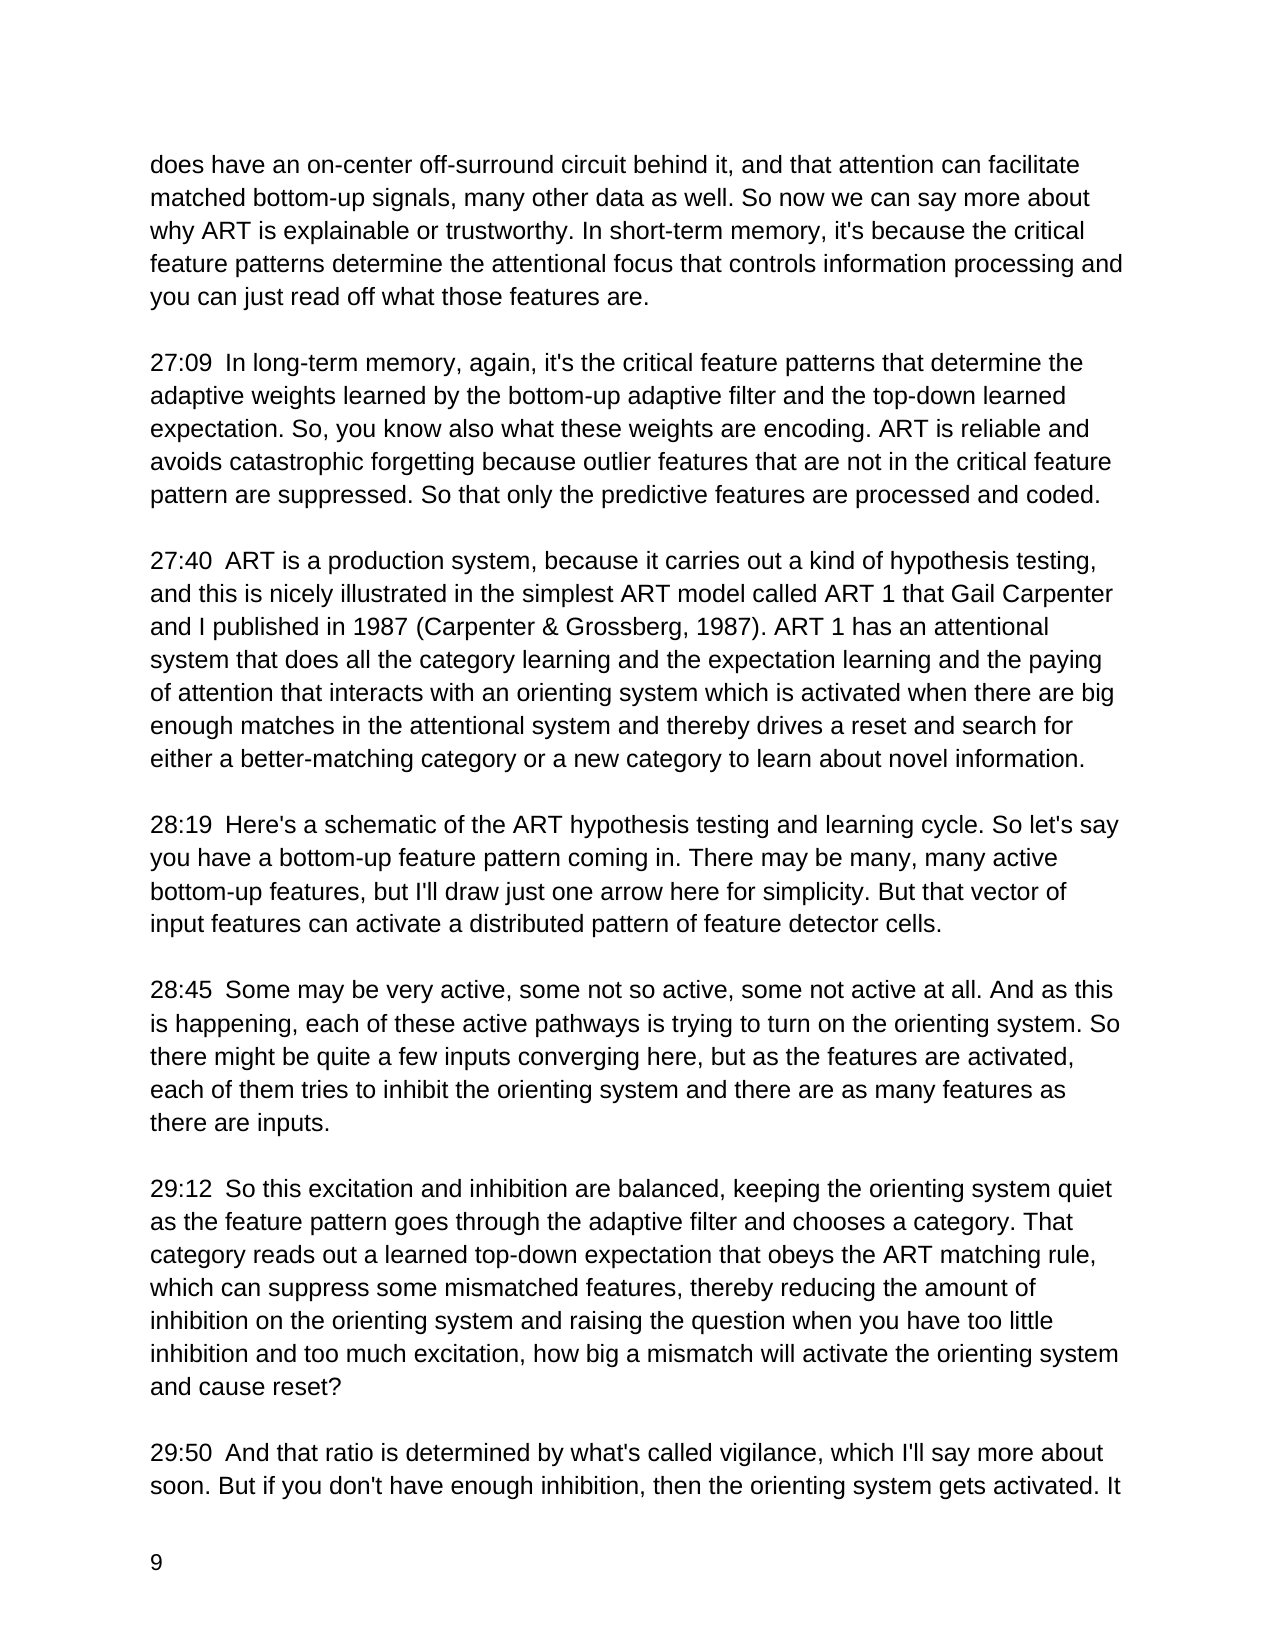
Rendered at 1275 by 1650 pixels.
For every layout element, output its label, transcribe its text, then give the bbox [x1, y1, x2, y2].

text 29:12 So this excitation and inhibition are balanced, keeping the orienting system quiet as the feature pattern goes through the adaptive filter and chooses a category. That category reads out a learned top-down expectation that obeys the ART matching rule, which can suppress some mismatched features, thereby reducing the amount of inhibition on the orienting system and raising the question when you have too little inhibition and too much excitation, how big a mismatch will activate the orienting system and cause reset? [150, 1174, 1125, 1401]
text 28:19 Here's a schematic of the ART hypothesis testing and learning cycle. So let's say you have a bottom-up feature pattern coming in. There may be many, many active bottom-up features, but I'll draw just one arrow here for simplicity. But that vector of input features can activate a distributed pattern of feature detector cells. [150, 810, 1125, 938]
text 29:50 And that ratio is determined by what's called vigilance, which I'll say more about soon. But if you don't have enough inhibition, then the orienting system gets activated. It [150, 1438, 1125, 1499]
text does have an on-center off-surround circuit behind it, and that attention can facilitate matched bottom-up signals, many other data as well. So now we can say more about why ART is explainable or trustworthy. In short-term memory, it's because the critical feature patterns determine the attentional focus that controls information processing and you can just read off what those features are. [150, 150, 1125, 311]
text 27:09 In long-term memory, again, it's the critical feature patterns that determine the adaptive weights learned by the bottom-up adaptive filter and the top-down learned expectation. So, you know also what these weights are encoding. ART is reliable and avoids catastrophic forgetting because outlier features that are not in the critical feature pattern are suppressed. So that only the predictive features are processed and coded. [150, 348, 1125, 509]
text 28:45 Some may be very active, some not so active, some not active at all. And as this is happening, each of these active pathways is trying to turn on the orienting system. So there might be quite a few inputs converging here, but as the features are activated, each of them tries to inhibit the orienting system and there are as many features as there are inputs. [150, 976, 1125, 1136]
text 27:40 ART is a production system, because it carries out a kind of hypothesis testing, and this is nicely illustrated in the simplest ART model called ART 1 that Gail Carpenter and I published in 1987 (Carpenter & Grossberg, 1987). ART 1 has an attentional system that does all the category learning and the expectation learning and the paying of attention that interacts with an orienting system which is activated when there are big enough matches in the attentional system and thereby drives a reset and search for either a better-matching category or a new category to learn about novel information. [150, 546, 1125, 773]
